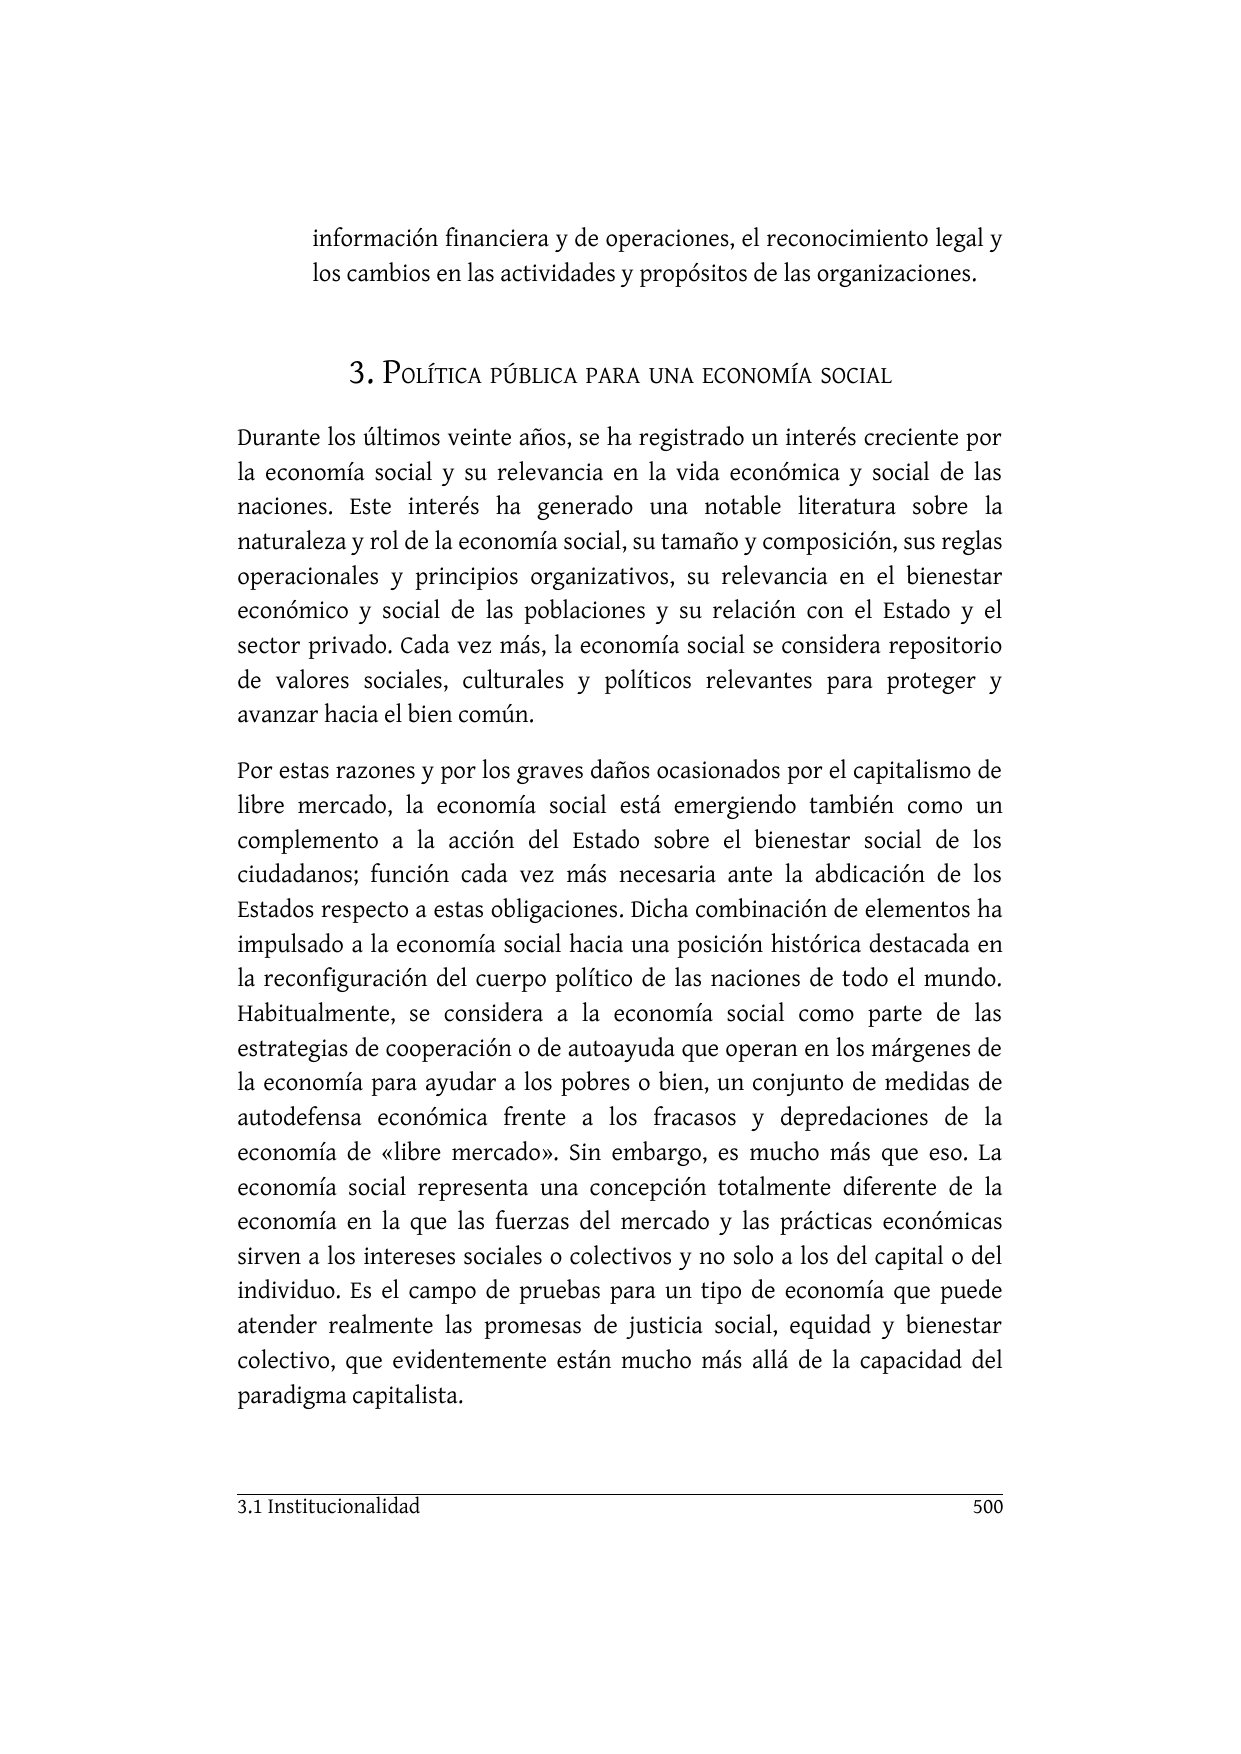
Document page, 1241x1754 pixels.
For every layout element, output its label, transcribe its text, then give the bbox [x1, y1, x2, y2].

text Por estas razones y por los graves daños ocasionados por el capitalismo de libre mercado, la economía social está emergiendo también como un complemento a la acción del Estado sobre el bienestar social de los ciudadanos; función cada vez más necesaria ante la abdicación de los Estados respecto a estas obligaciones. Dicha combinación de elementos ha impulsado a la economía social hacia una posición histórica destacada en la reconfiguración del cuerpo político de las naciones de todo el mundo. Habitualmente, se considera a la economía social como parte de las estrategias de cooperación o de autoayuda que operan en los márgenes de la economía para ayudar a los pobres o bien, un conjunto de medidas de autodefensa económica frente a los fracasos y depredaciones de la economía de «libre mercado». Sin embargo, es mucho más que eso. La economía social representa una concepción totalmente diferente de la economía en la que las fuerzas del mercado y las prácticas económicas sirven a los intereses sociales o colectivos y no solo a los del capital o del individuo. Es el campo de pruebas para un tipo de economía que puede atender realmente las promesas de justicia social, equidad y bienestar colectivo, que evidentemente están mucho más allá de la capacidad del paradigma capitalista. [237, 757, 1003, 1410]
list información financiera y de operaciones, el reconocimiento legal y los cambios en las actividades y propósitos de las organizaciones. [274, 225, 1003, 289]
subtitle Política pública para una economía social [282, 351, 958, 393]
text Durante los últimos veinte años, se ha registrado un interés creciente por la economía social y su relevancia en la vida económica y social de las naciones. Este interés ha generado una notable literatura sobre la naturaleza y rol de la economía social, su tamaño y composición, sus reglas operacionales y principios organizativos, su relevancia en el bienestar económico y social de las poblaciones y su relación con el Estado y el sector privado. Cada vez más, la economía social se considera repositorio de valores sociales, culturales y políticos relevantes para proteger y avanzar hacia el bien común. [237, 423, 1003, 730]
